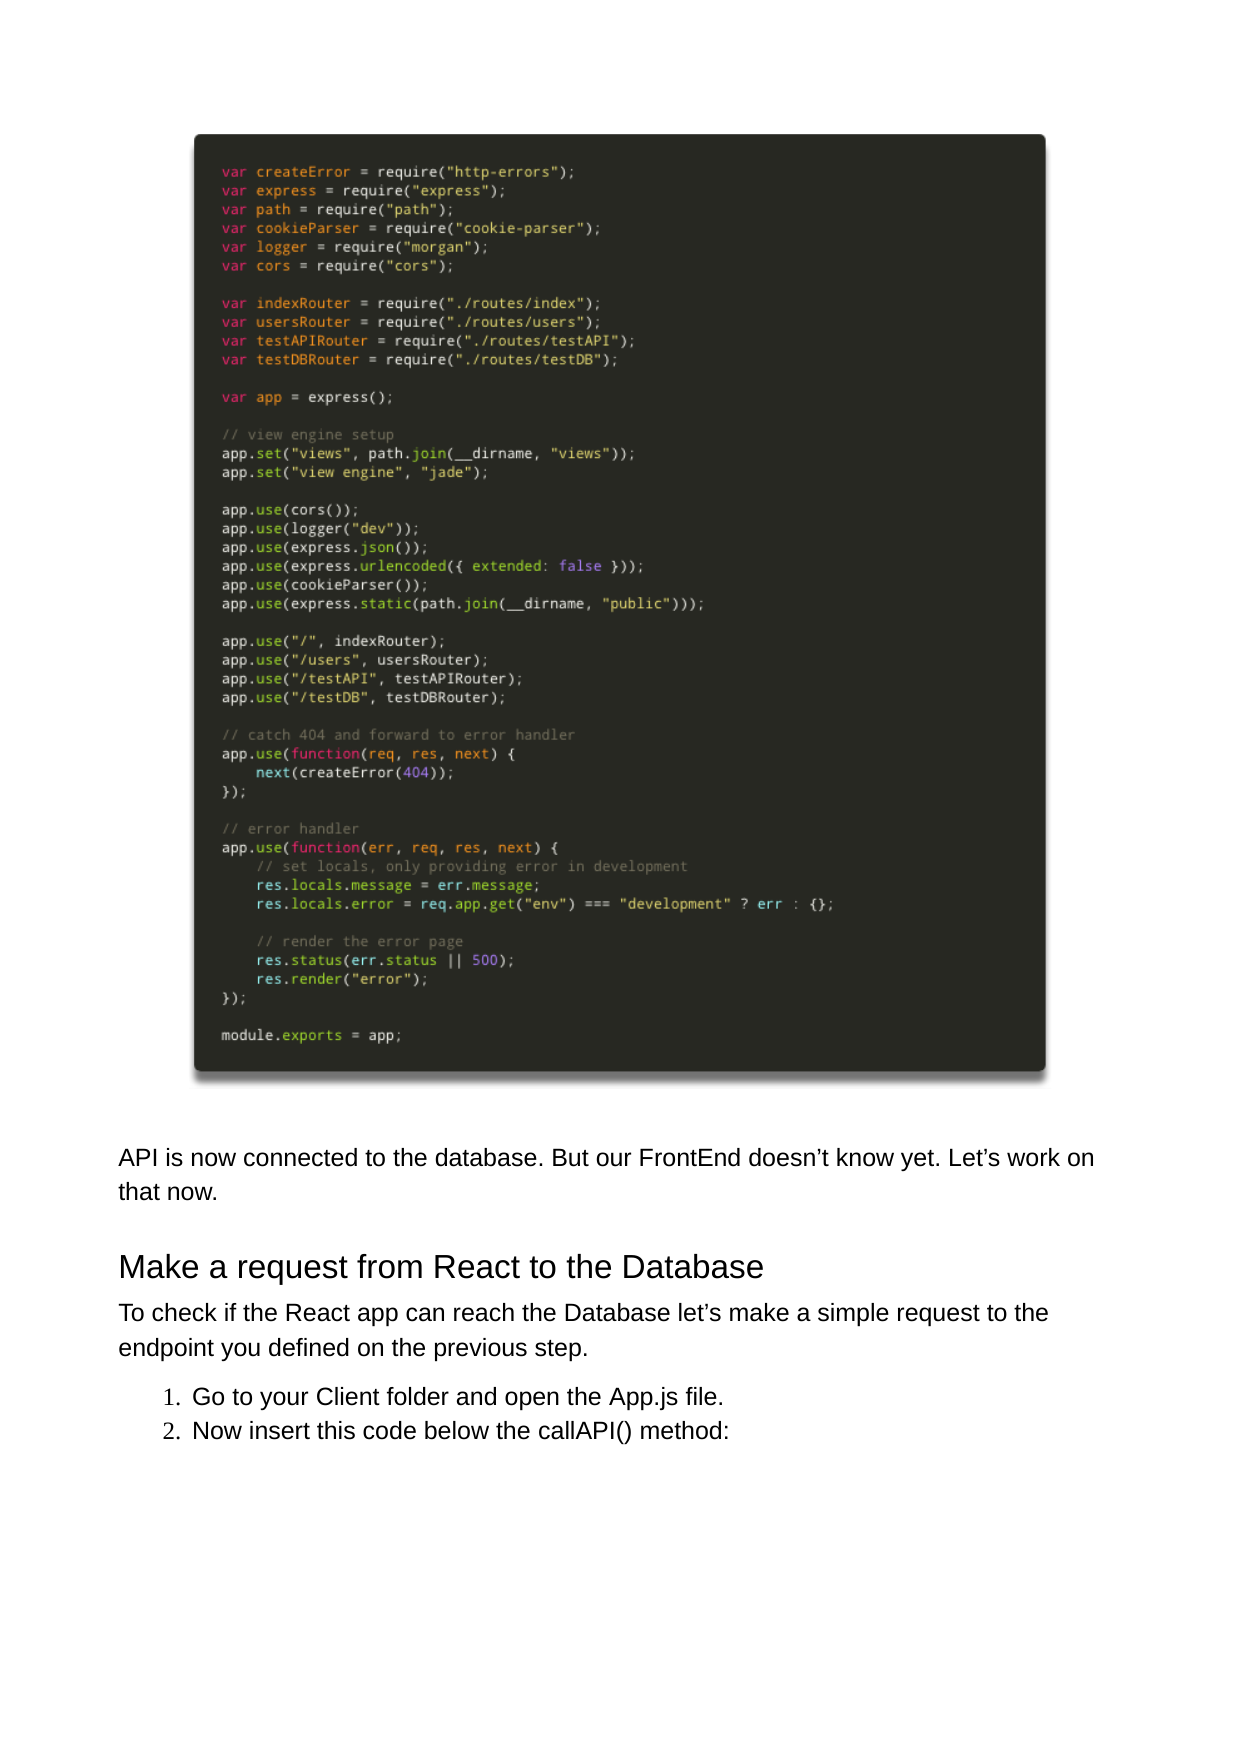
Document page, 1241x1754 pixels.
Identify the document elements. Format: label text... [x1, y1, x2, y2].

picture [188, 118, 1052, 1089]
subtitle Make a request from React to the Database [118, 1247, 1122, 1286]
text API is now connected to the database. But our FrontEnd doesn’t know yet. Let’s work on that now. [118, 1143, 1122, 1206]
text To check if the React app can reach the Database let’s make a simple request to the endpoint you defined on the previous step. [118, 1298, 1122, 1361]
list Now insert this code below the callAPI() method: [162, 1416, 1122, 1445]
list Go to your Client folder and open the App.js file. [162, 1382, 1122, 1411]
